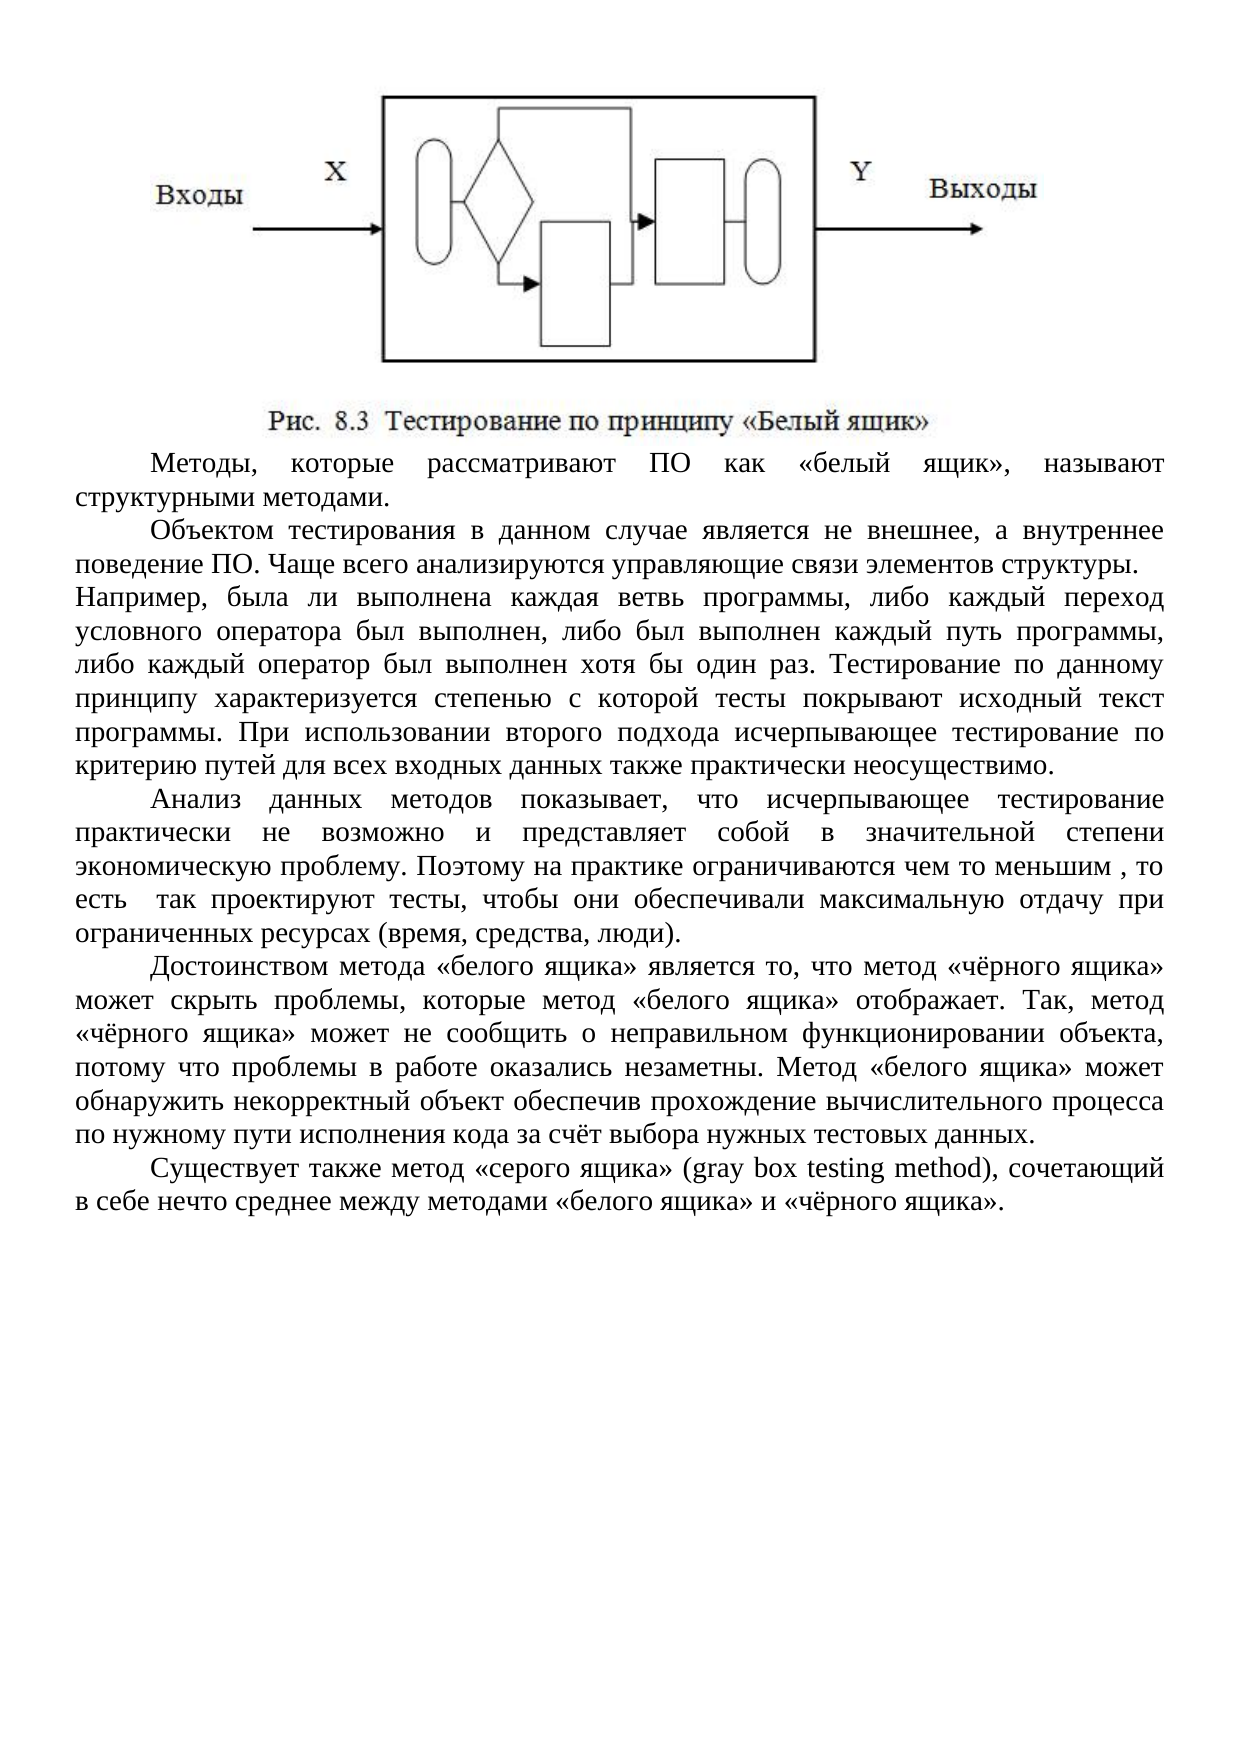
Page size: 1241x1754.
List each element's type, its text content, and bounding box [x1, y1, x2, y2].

text Например, была ли выполнена каждая ветвь программы, либо каждый переход условного оператора был выполнен, либо был выполнен каждый путь программы, либо каждый оператор был выполнен хотя бы один раз. Тестирование по данному принципу характеризуется степенью с которой тесты покрывают исходный текст программы. При использовании второго подхода исчерпывающее тестирование по критерию путей для всех входных данных также практически неосуществимо. [75, 579, 1165, 781]
picture [150, 75, 1044, 446]
text Методы, которые рассматривают ПО как «белый ящик», называют структурными методами. [75, 445, 1165, 512]
text Анализ данных методов показывает, что исчерпывающее тестирование практически не возможно и представляет собой в значительной степени экономическую проблему. Поэтому на практике ограничиваются чем то меньшим , то есть так проектируют тесты, чтобы они обеспечивали максимальную отдачу при ограниченных ресурсах (время, средства, люди). [75, 781, 1165, 948]
text Объектом тестирования в данном случае является не внешнее, а внутреннее поведение ПО. Чаще всего анализируются управляющие связи элементов структуры. [75, 512, 1165, 579]
text Существует также метод «серого ящика» (gray box testing method), сочетающий в себе нечто среднее между методами «белого ящика» и «чёрного ящика». [75, 1150, 1165, 1217]
text Достоинством метода «белого ящика» является то, что метод «чёрного ящика» может скрыть проблемы, которые метод «белого ящика» отображает. Так, метод «чёрного ящика» может не сообщить о неправильном функционировании объекта, потому что проблемы в работе оказались незаметны. Метод «белого ящика» может обнаружить некорректный объект обеспечив прохождение вычислительного процесса по нужному пути исполнения кода за счёт выбора нужных тестовых данных. [75, 948, 1165, 1150]
